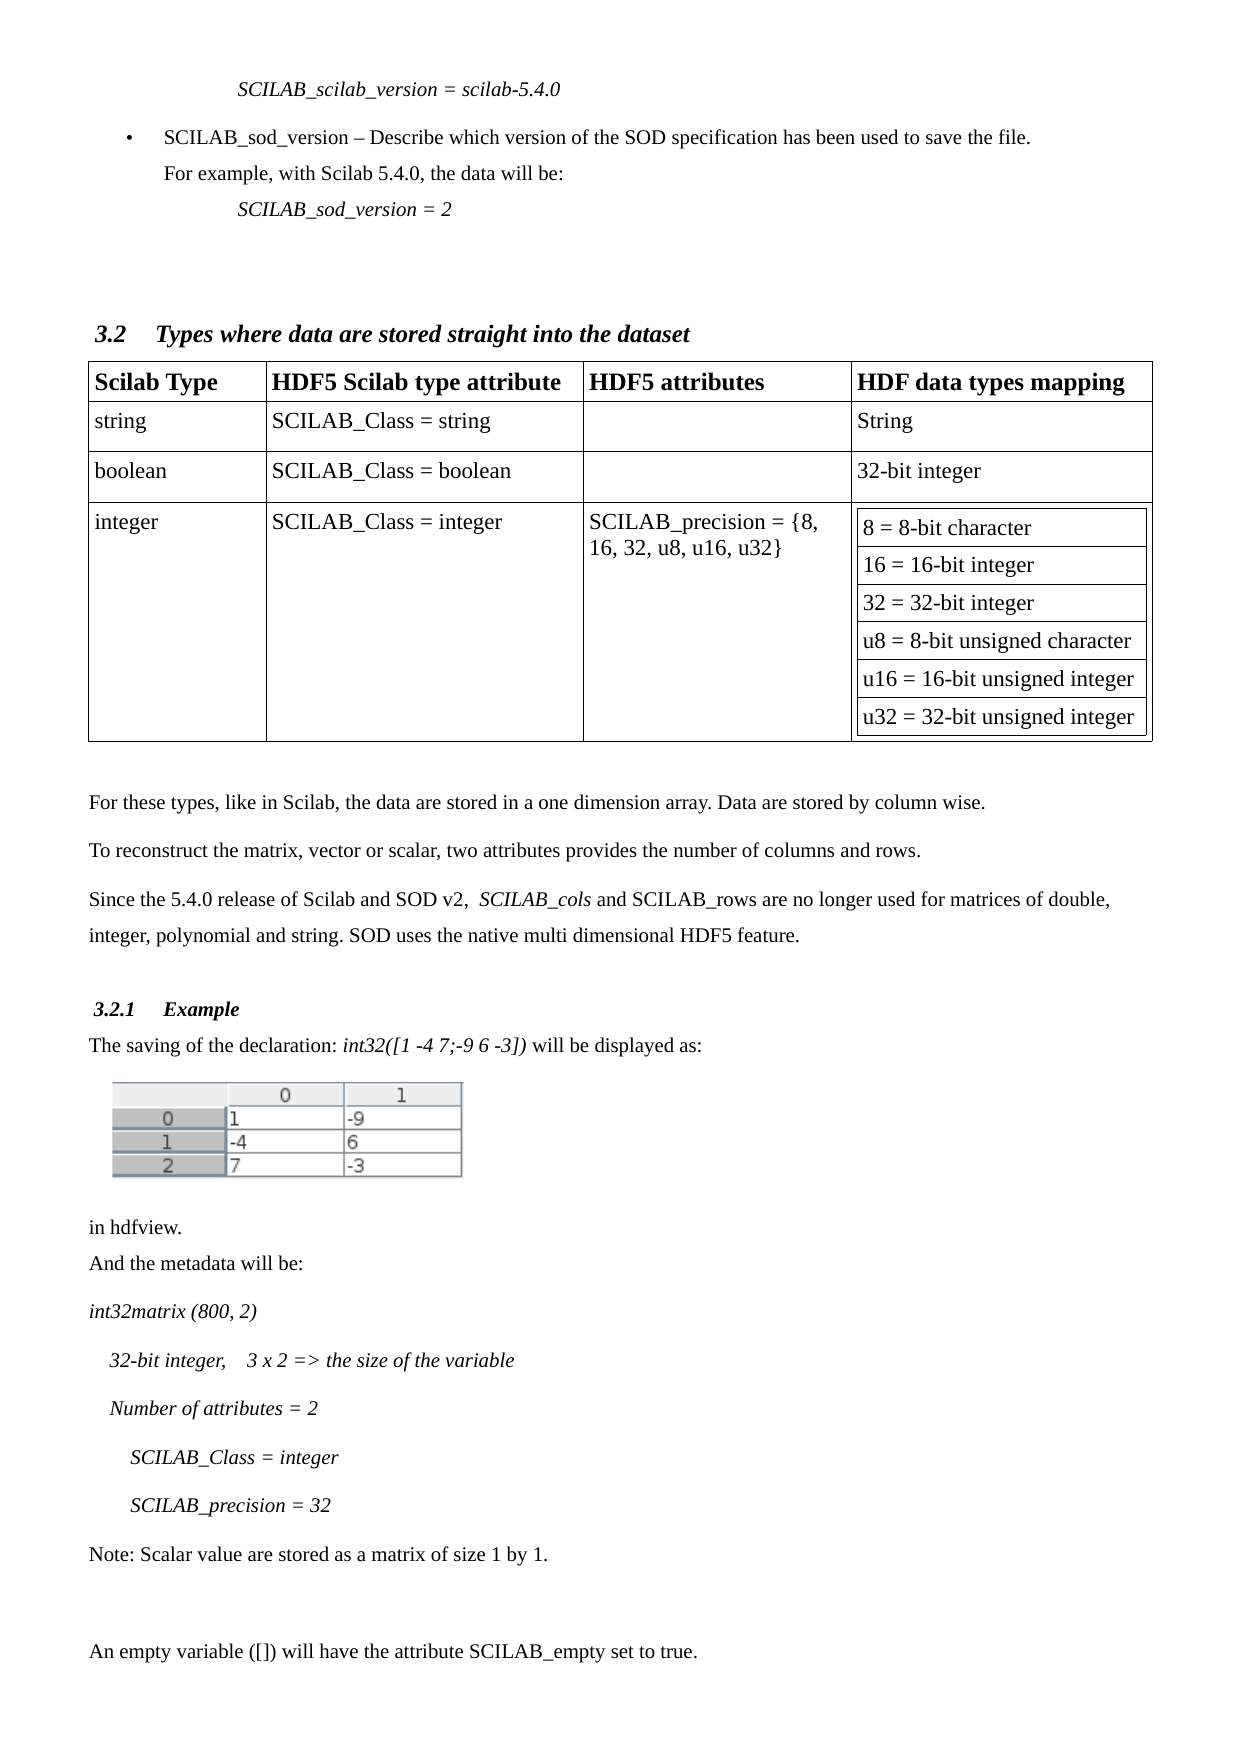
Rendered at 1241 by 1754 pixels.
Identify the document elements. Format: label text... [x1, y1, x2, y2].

table_cell boolean [89, 452, 266, 502]
table_header HDF5 attributes [584, 362, 851, 401]
text 32-bit integer, 3 x 2 => the size of the variable [88, 1348, 1152, 1372]
list SCILAB_sod_version – Describe which version of the SOD specification has been used to save the file. For example, with Scilab 5.4.0, the data will be: SCILAB_sod_version = 2 [126, 125, 1152, 221]
table_cell [852, 503, 1152, 741]
text The saving of the declaration: int32([1 -4 7;-9 6 -3]) will be displayed as: [88, 1033, 1152, 1057]
subtitle Types where data are stored straight into the dataset [88, 319, 1152, 348]
text Since the 5.4.0 release of Scilab and SOD v2, SCILAB_cols and SCILAB_rows are no longer used for matrices of double, integer, polynomial and string. SOD uses the native multi dimensional HDF5 feature. [88, 887, 1152, 947]
text For these types, like in Scilab, the data are stored in a one dimension array. Data are stored by column wise. [88, 790, 1152, 814]
table_header Scilab Type [89, 362, 266, 401]
text Note: Scalar value are stored as a matrix of size 1 by 1. [88, 1542, 1152, 1566]
table_cell string [89, 402, 266, 451]
text SCILAB_Class = integer [88, 1445, 1152, 1469]
table_cell [584, 402, 851, 451]
table_cell SCILAB_Class = boolean [267, 452, 583, 502]
table_cell String [852, 402, 1152, 451]
text An empty variable ([]) will have the attribute SCILAB_empty set to true. [88, 1639, 1152, 1663]
table_header HDF data types mapping [852, 362, 1152, 401]
table_cell SCILAB_precision = {8, 16, 32, u8, u16, u32} [584, 503, 851, 741]
table_cell 32 = 32-bit integer [858, 585, 1146, 621]
text int32matrix (800, 2) [88, 1299, 1152, 1323]
text SCILAB_precision = 32 [88, 1493, 1152, 1517]
table_cell SCILAB_Class = integer [267, 503, 583, 741]
table_header 8 = 8-bit character [858, 509, 1146, 546]
table_cell SCILAB_Class = string [267, 402, 583, 451]
table_header HDF5 Scilab type attribute [267, 362, 583, 401]
picture [112, 1082, 464, 1179]
subtitle Example [88, 996, 1152, 1021]
text Number of attributes = 2 [88, 1396, 1152, 1420]
table_cell u32 = 32-bit unsigned integer [858, 698, 1146, 735]
text in hdfview. And the metadata will be: [88, 1215, 1152, 1275]
table_cell 16 = 16-bit integer [858, 547, 1146, 583]
table_cell [584, 452, 851, 502]
table_cell u16 = 16-bit unsigned integer [858, 660, 1146, 697]
table_cell 32-bit integer [852, 452, 1152, 502]
table_cell u8 = 8-bit unsigned character [858, 622, 1146, 659]
list SCILAB_scilab_version = scilab-5.4.0 [126, 77, 1152, 101]
text To reconstruct the matrix, vector or scalar, two attributes provides the number of columns and rows. [88, 838, 1152, 862]
table_cell integer [89, 503, 266, 741]
